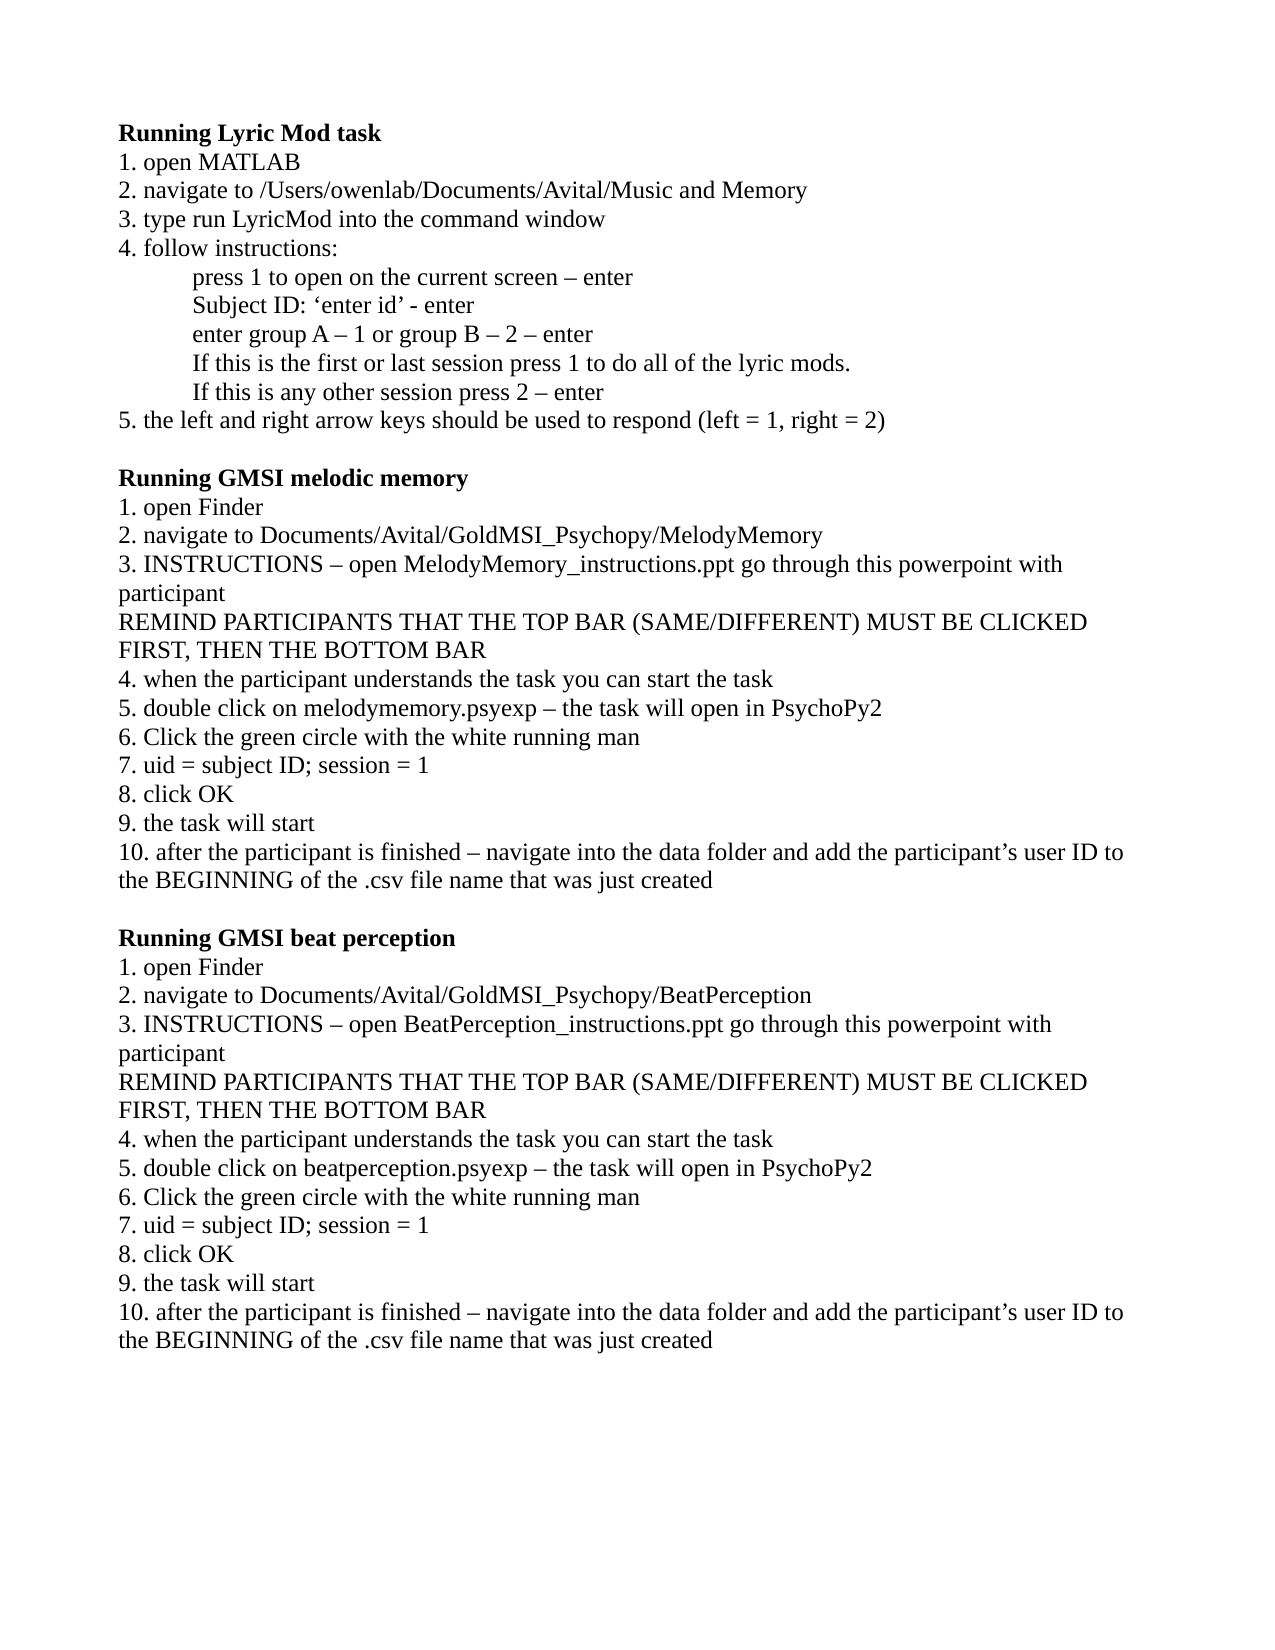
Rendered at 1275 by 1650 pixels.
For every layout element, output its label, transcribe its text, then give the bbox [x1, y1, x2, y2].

text If this is any other session press 2 – enter [118, 377, 1157, 406]
text 1. open Finder [118, 492, 1157, 521]
text 10. after the participant is finished – navigate into the data folder and add the participant’s user ID to the BEGINNING of the .csv file name that was just created [118, 1297, 1157, 1354]
text 7. uid = subject ID; session = 1 [118, 751, 1157, 779]
text 3. INSTRUCTIONS – open MelodyMemory_instructions.ppt go through this powerpoint with participant [118, 549, 1157, 607]
text enter group A – 1 or group B – 2 – enter [118, 319, 1157, 348]
text 4. when the participant understands the task you can start the task [118, 1124, 1157, 1153]
text Running GMSI beat perception 1. open Finder [118, 923, 1157, 981]
text Running Lyric Mod task [118, 118, 1157, 147]
text 2. navigate to Documents/Avital/GoldMSI_Psychopy/MelodyMemory [118, 521, 1157, 549]
text 3. INSTRUCTIONS – open BeatPerception_instructions.ppt go through this powerpoint with participant [118, 1009, 1157, 1067]
text If this is the first or last session press 1 to do all of the lyric mods. [118, 348, 1157, 377]
text 8. click OK [118, 779, 1157, 808]
text 4. when the participant understands the task you can start the task [118, 664, 1157, 693]
text 2. navigate to /Users/owenlab/Documents/Avital/Music and Memory [118, 176, 1157, 204]
text 5. double click on melodymemory.psyexp – the task will open in PsychoPy2 [118, 693, 1157, 722]
text REMIND PARTICIPANTS THAT THE TOP BAR (SAME/DIFFERENT) MUST BE CLICKED FIRST, THEN THE BOTTOM BAR [118, 607, 1157, 664]
text 9. the task will start [118, 1268, 1157, 1297]
text 6. Click the green circle with the white running man [118, 1182, 1157, 1211]
text 6. Click the green circle with the white running man [118, 722, 1157, 751]
text press 1 to open on the current screen – enter [118, 262, 1157, 291]
text 3. type run LyricMod into the command window [118, 204, 1157, 233]
text 5. the left and right arrow keys should be used to respond (left = 1, right = 2) [118, 406, 1157, 434]
text 4. follow instructions: [118, 233, 1157, 262]
text 9. the task will start [118, 808, 1157, 837]
text 1. open MATLAB [118, 147, 1157, 176]
text 7. uid = subject ID; session = 1 [118, 1211, 1157, 1239]
text Running GMSI melodic memory [118, 463, 1157, 492]
text Subject ID: ‘enter id’ - enter [118, 291, 1157, 319]
text REMIND PARTICIPANTS THAT THE TOP BAR (SAME/DIFFERENT) MUST BE CLICKED FIRST, THEN THE BOTTOM BAR [118, 1067, 1157, 1124]
text 5. double click on beatperception.psyexp – the task will open in PsychoPy2 [118, 1153, 1157, 1182]
text 2. navigate to Documents/Avital/GoldMSI_Psychopy/BeatPerception [118, 981, 1157, 1009]
text 8. click OK [118, 1239, 1157, 1268]
text 10. after the participant is finished – navigate into the data folder and add the participant’s user ID to the BEGINNING of the .csv file name that was just created [118, 837, 1157, 894]
